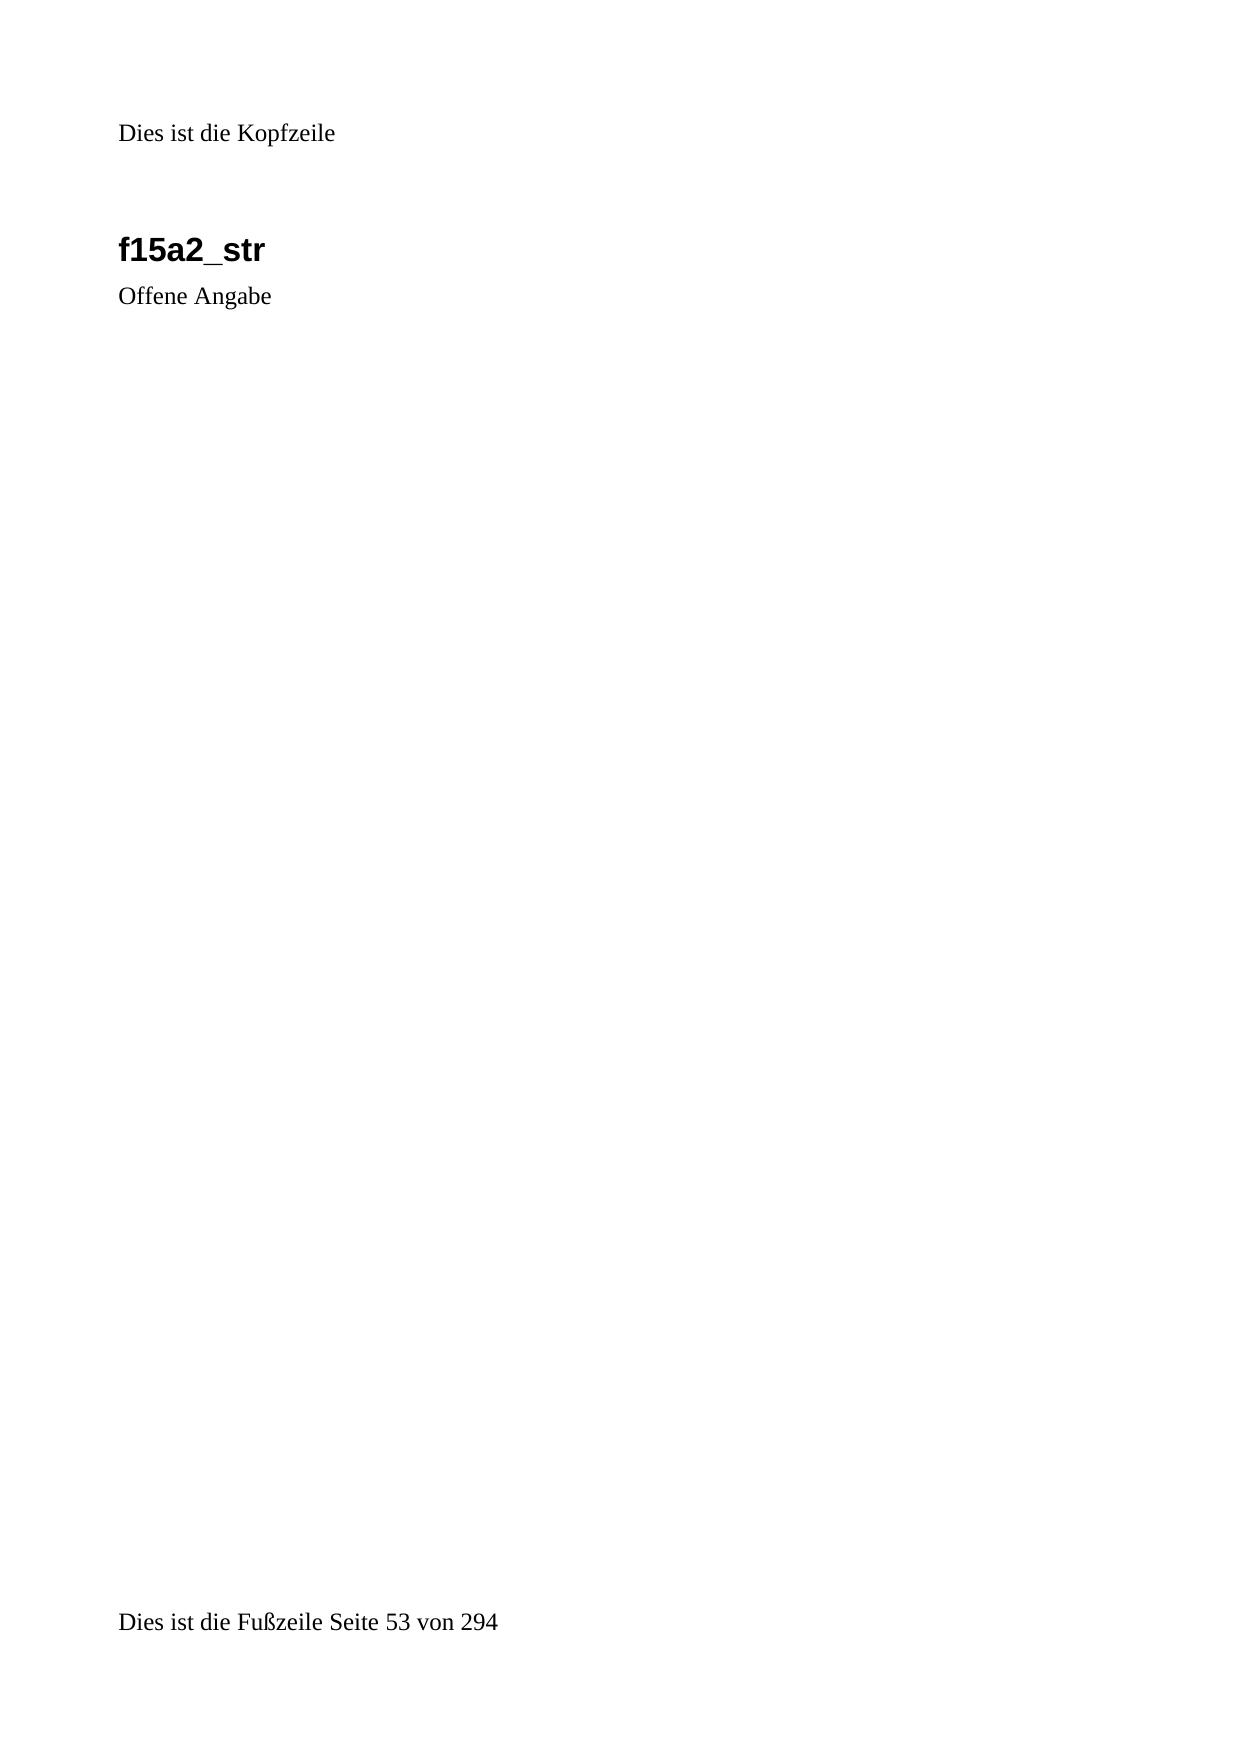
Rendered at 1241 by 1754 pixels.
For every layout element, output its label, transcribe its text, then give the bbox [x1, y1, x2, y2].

text Offene Angabe [118, 281, 1122, 310]
subtitle f15a2_str [118, 230, 1122, 269]
